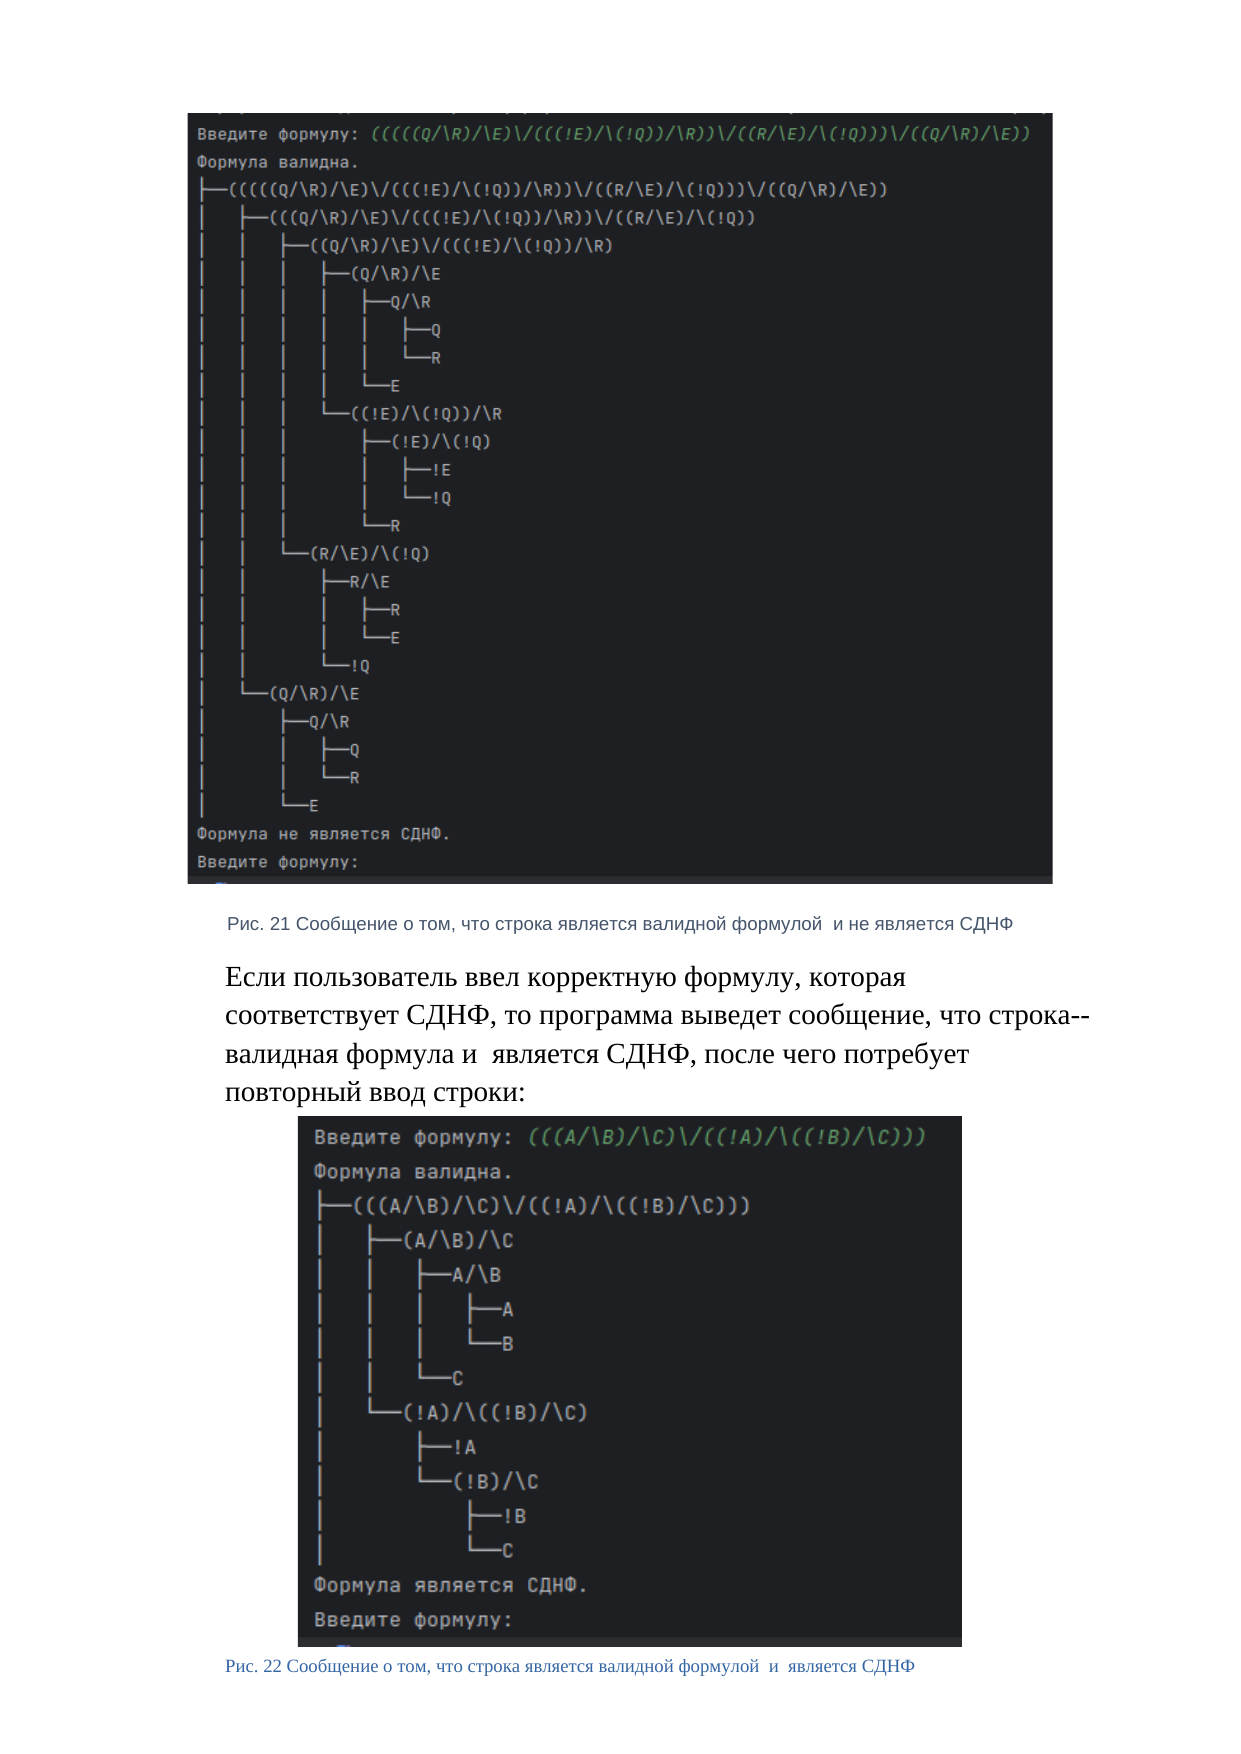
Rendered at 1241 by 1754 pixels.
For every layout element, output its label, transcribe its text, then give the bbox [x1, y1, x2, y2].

text Рис. 21 Сообщение о том, что строка является валидной формулой и не является СДНФ [150, 169, 1090, 934]
picture [297, 1116, 962, 1647]
list Рис. 22 Сообщение о том, что строка является валидной формулой и является СДНФ [225, 1655, 1090, 1677]
picture [187, 113, 1053, 884]
list Если пользователь ввел корректную формулу, которая соответствует СДНФ, то программа выведет сообщение, что строка-- валидная формула и является СДНФ, после чего потребует повторный ввод строки: [225, 959, 1090, 1108]
